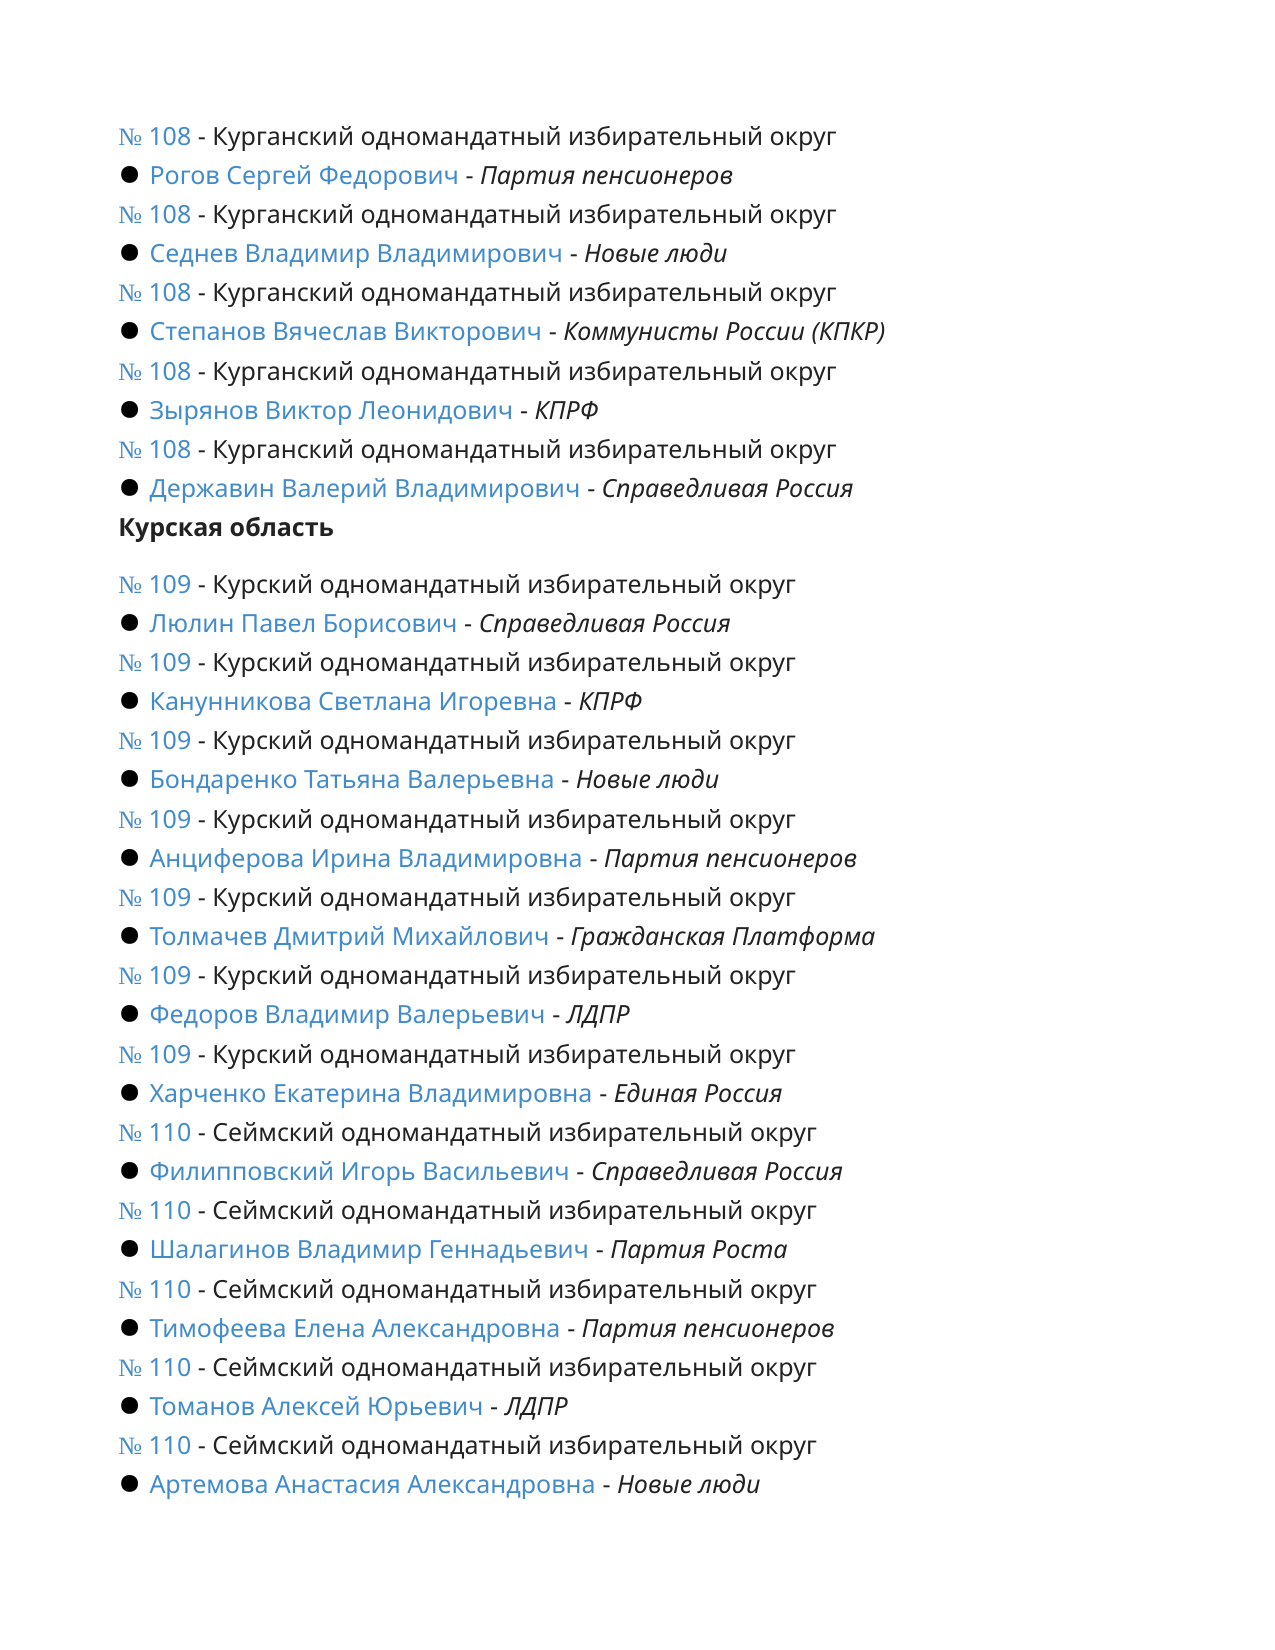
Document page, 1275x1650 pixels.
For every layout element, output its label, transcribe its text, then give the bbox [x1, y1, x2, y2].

text № 108 - Курганский одномандатный избирательный округ [118, 118, 1157, 152]
list Федоров Владимир Валерьевич - ЛДПР [120, 997, 1157, 1031]
list Анциферова Ирина Владимировна - Партия пенсионеров [120, 840, 1157, 874]
list Шалагинов Владимир Геннадьевич - Партия Роста [120, 1232, 1157, 1266]
text № 110 - Сеймский одномандатный избирательный округ [118, 1428, 1157, 1462]
list Артемова Анастасия Александровна - Новые люди [120, 1467, 1157, 1501]
text № 109 - Курский одномандатный избирательный округ [118, 1036, 1157, 1070]
text № 110 - Сеймский одномандатный избирательный округ [118, 1193, 1157, 1227]
text № 109 - Курский одномандатный избирательный округ [118, 723, 1157, 757]
list Тимофеева Елена Александровна - Партия пенсионеров [120, 1310, 1157, 1344]
list Люлин Павел Борисович - Справедливая Россия [120, 605, 1157, 639]
text № 109 - Курский одномандатный избирательный округ [118, 644, 1157, 679]
text № 108 - Курганский одномандатный избирательный округ [118, 353, 1157, 387]
list Толмачев Дмитрий Михайлович - Гражданская Платформа [120, 919, 1157, 953]
list Степанов Вячеслав Викторович - Коммунисты России (КПКР) [120, 314, 1157, 348]
text № 108 - Курганский одномандатный избирательный округ [118, 275, 1157, 309]
text № 108 - Курганский одномандатный избирательный округ [118, 196, 1157, 231]
text № 109 - Курский одномандатный избирательный округ [118, 801, 1157, 835]
list Рогов Сергей Федорович - Партия пенсионеров [120, 157, 1157, 191]
list Державин Валерий Владимирович - Справедливая Россия [120, 471, 1157, 505]
list Бондаренко Татьяна Валерьевна - Новые люди [120, 762, 1157, 796]
list Канунникова Светлана Игоревна - КПРФ [120, 684, 1157, 718]
list Филипповский Игорь Васильевич - Справедливая Россия [120, 1154, 1157, 1188]
list Томанов Алексей Юрьевич - ЛДПР [120, 1389, 1157, 1423]
list Седнев Владимир Владимирович - Новые люди [120, 236, 1157, 270]
text № 110 - Сеймский одномандатный избирательный округ [118, 1349, 1157, 1384]
text № 110 - Сеймский одномандатный избирательный округ [118, 1271, 1157, 1305]
list Зырянов Виктор Леонидович - КПРФ [120, 392, 1157, 426]
subtitle Курская область [118, 510, 1157, 544]
text № 110 - Сеймский одномандатный избирательный округ [118, 1114, 1157, 1149]
list Харченко Екатерина Владимировна - Единая Россия [120, 1075, 1157, 1109]
text № 109 - Курский одномандатный избирательный округ [118, 879, 1157, 914]
text № 108 - Курганский одномандатный избирательный округ [118, 431, 1157, 466]
text № 109 - Курский одномандатный избирательный округ [118, 958, 1157, 992]
text № 109 - Курский одномандатный избирательный округ [118, 566, 1157, 600]
